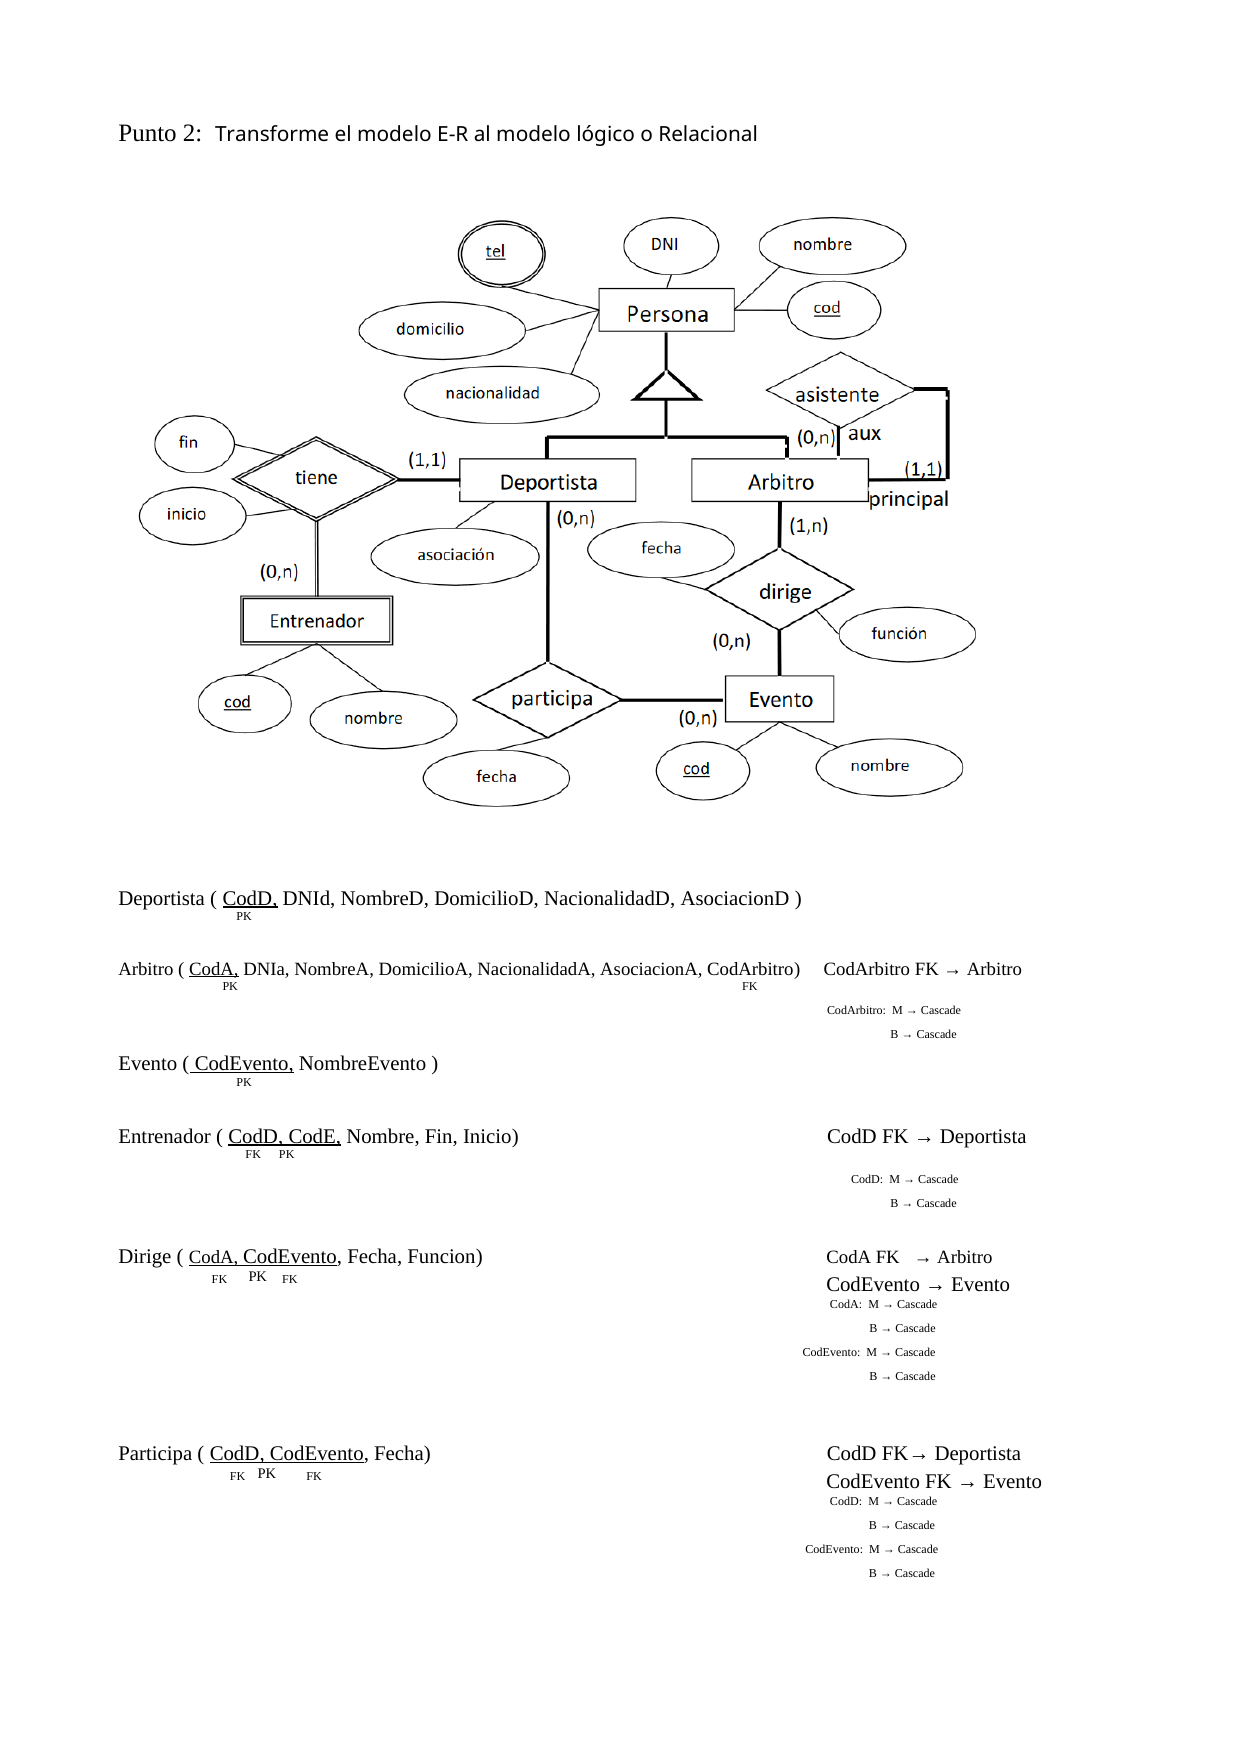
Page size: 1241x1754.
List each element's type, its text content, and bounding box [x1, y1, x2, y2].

text PK [118, 1075, 1122, 1099]
text CodEvento: M → Cascade [118, 1345, 1122, 1369]
text B → Cascade [118, 1196, 1122, 1220]
picture [118, 176, 1123, 862]
text Dirige ( CodA, CodEvento, Fecha, Funcion) CodA FK → Arbitro [118, 1244, 1122, 1268]
text Evento ( CodEvento, NombreEvento ) [118, 1051, 1122, 1075]
text FK PK FK CodEvento → Evento [118, 1268, 1122, 1297]
text B → Cascade [118, 1321, 1122, 1345]
text CodEvento: M → Cascade [118, 1542, 1122, 1566]
text B → Cascade [118, 1518, 1122, 1542]
text Entrenador ( CodD, CodE, Nombre, Fin, Inicio) CodD FK → Deportista [118, 1123, 1122, 1148]
text Punto 2: Transforme el modelo E-R al modelo lógico o Relacional [118, 118, 1122, 148]
text B → Cascade [118, 1027, 1122, 1051]
text B → Cascade [118, 1566, 1122, 1590]
text CodD: M → Cascade [118, 1494, 1122, 1518]
text CodArbitro: M → Cascade [118, 1003, 1122, 1027]
text Arbitro ( CodA, DNIa, NombreA, DomicilioA, NacionalidadA, AsociacionA, CodArbitro) CodArbitro FK → Arbitro [118, 958, 1122, 979]
text FK PK [118, 1148, 1122, 1172]
text B → Cascade [118, 1369, 1122, 1393]
text CodA: M → Cascade [118, 1297, 1122, 1321]
text PK [118, 909, 1122, 933]
text Participa ( CodD, CodEvento, Fecha) CodD FK→ Deportista [118, 1441, 1122, 1465]
text FK PK FK CodEvento FK → Evento [118, 1465, 1122, 1494]
text Deportista ( CodD, DNId, NombreD, DomicilioD, NacionalidadD, AsociacionD ) [118, 885, 1122, 909]
text PK FK [118, 979, 1122, 1003]
text CodD: M → Cascade [118, 1172, 1122, 1196]
